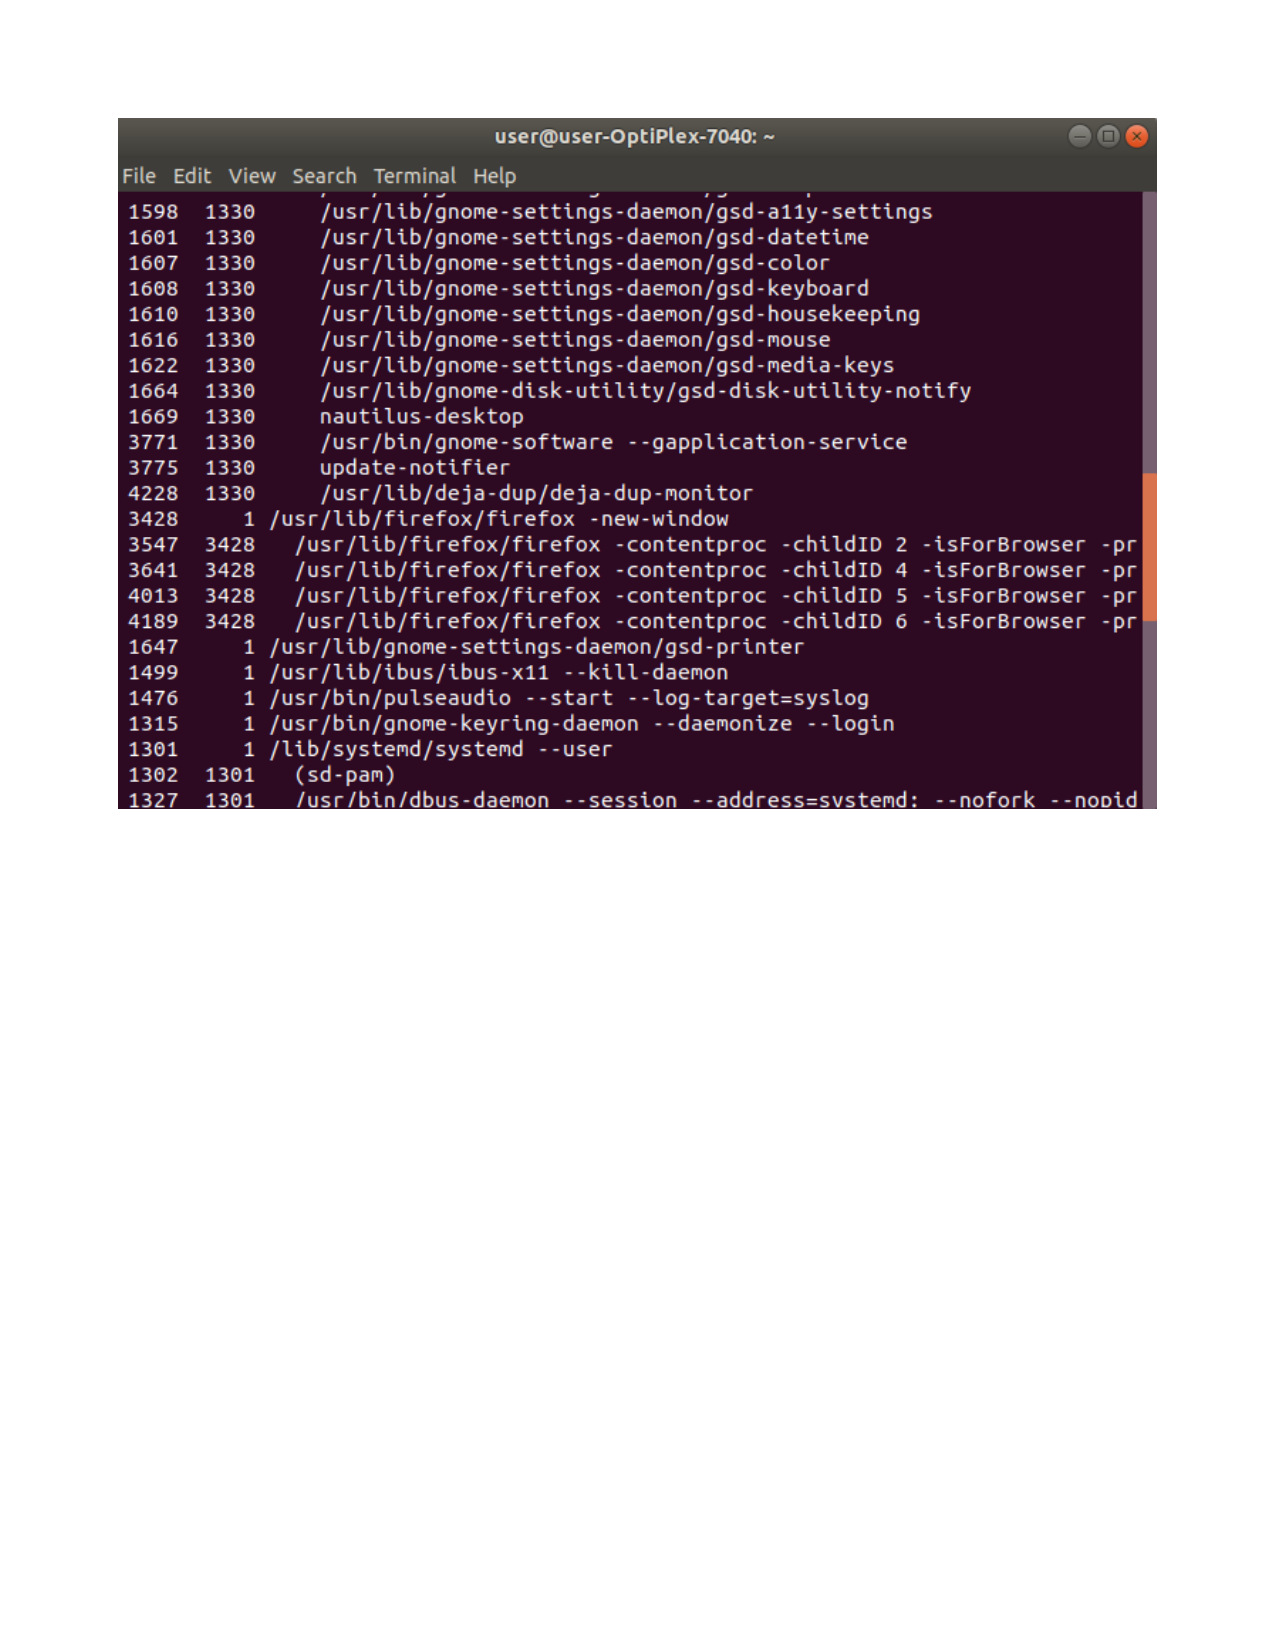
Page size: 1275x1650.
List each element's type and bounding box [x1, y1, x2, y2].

picture [118, 118, 1157, 809]
